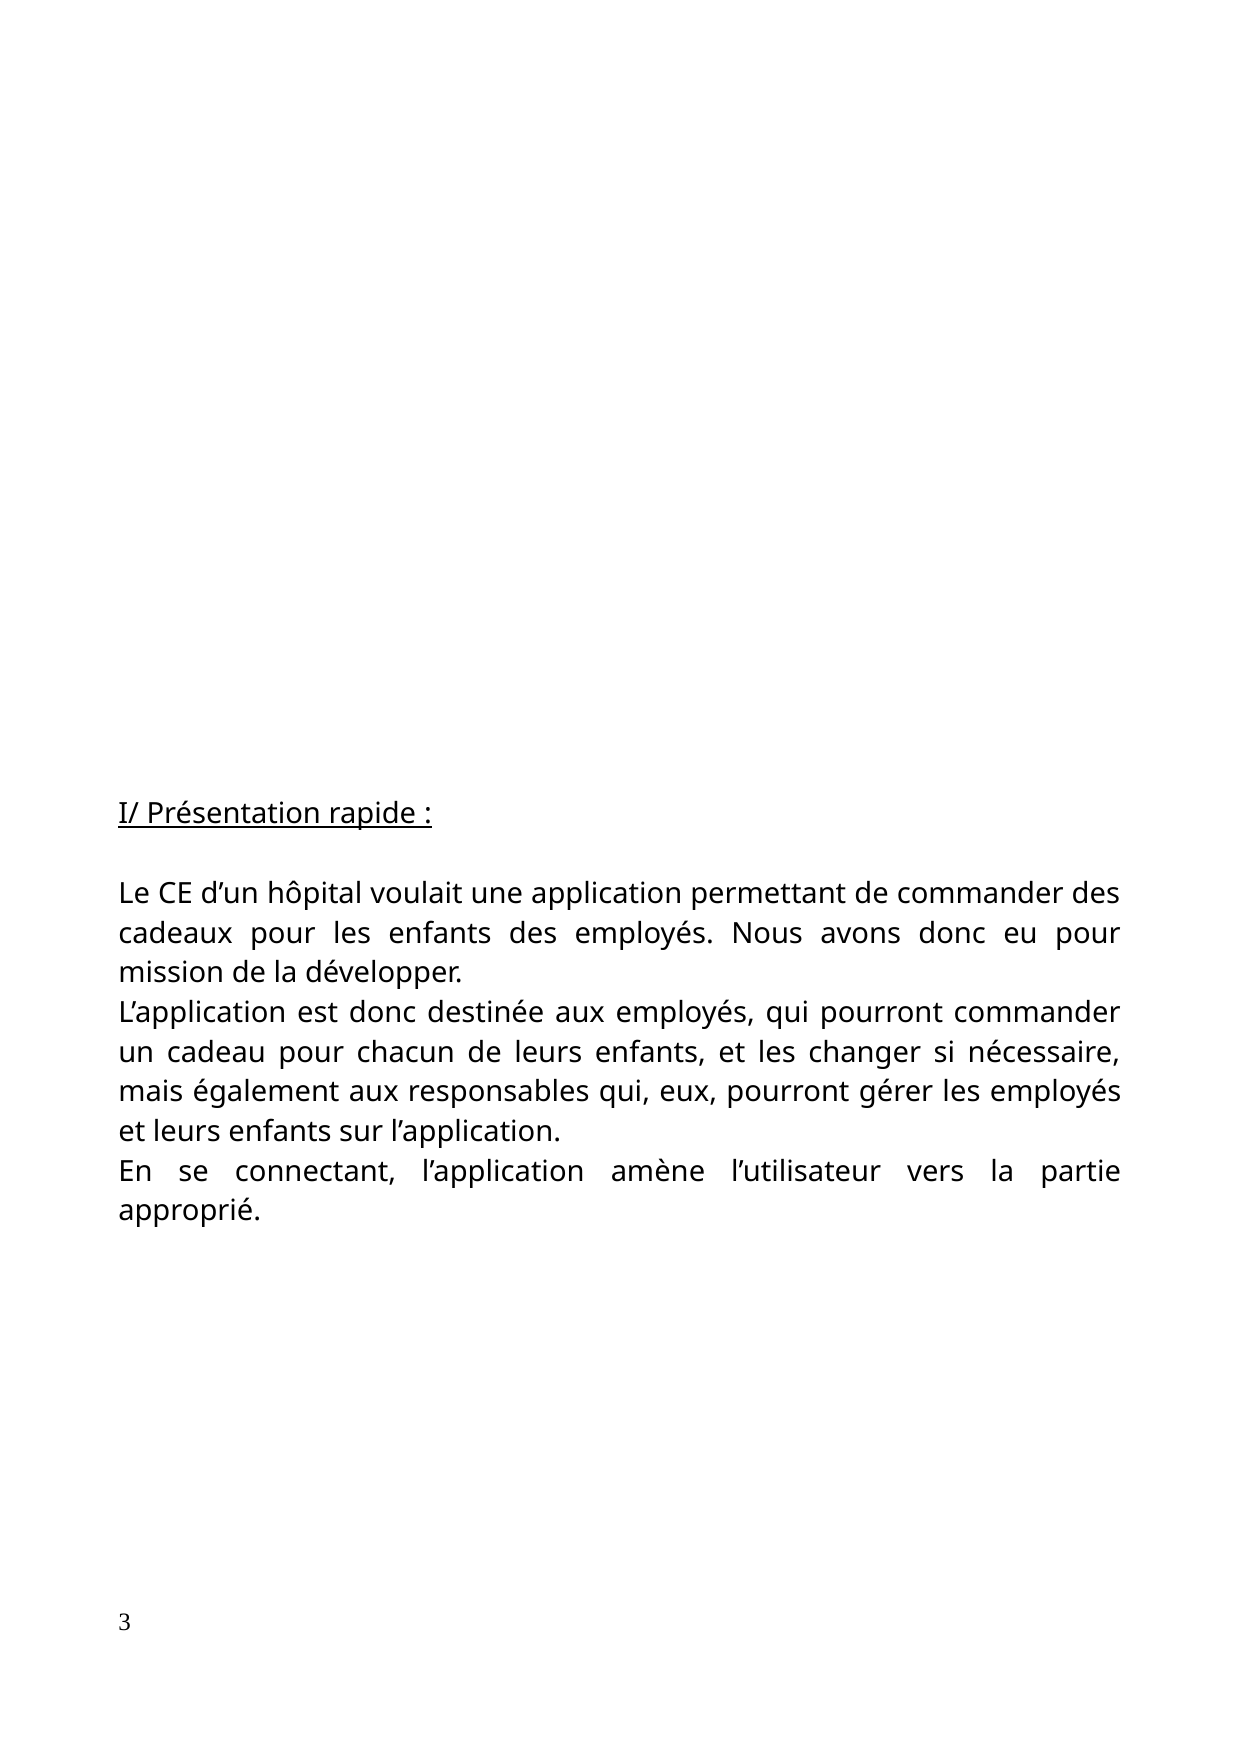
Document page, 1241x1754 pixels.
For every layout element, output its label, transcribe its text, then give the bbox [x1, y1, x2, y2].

text I/ Présentation rapide : [118, 793, 1122, 832]
text L’application est donc destinée aux employés, qui pourront commander un cadeau pour chacun de leurs enfants, et les changer si nécessaire, mais également aux responsables qui, eux, pourront gérer les employés et leurs enfants sur l’application. [118, 991, 1122, 1150]
text En se connectant, l’application amène l’utilisateur vers la partie approprié. [118, 1150, 1122, 1229]
text Le CE d’un hôpital voulait une application permettant de commander des cadeaux pour les enfants des employés. Nous avons donc eu pour mission de la développer. [118, 872, 1122, 991]
